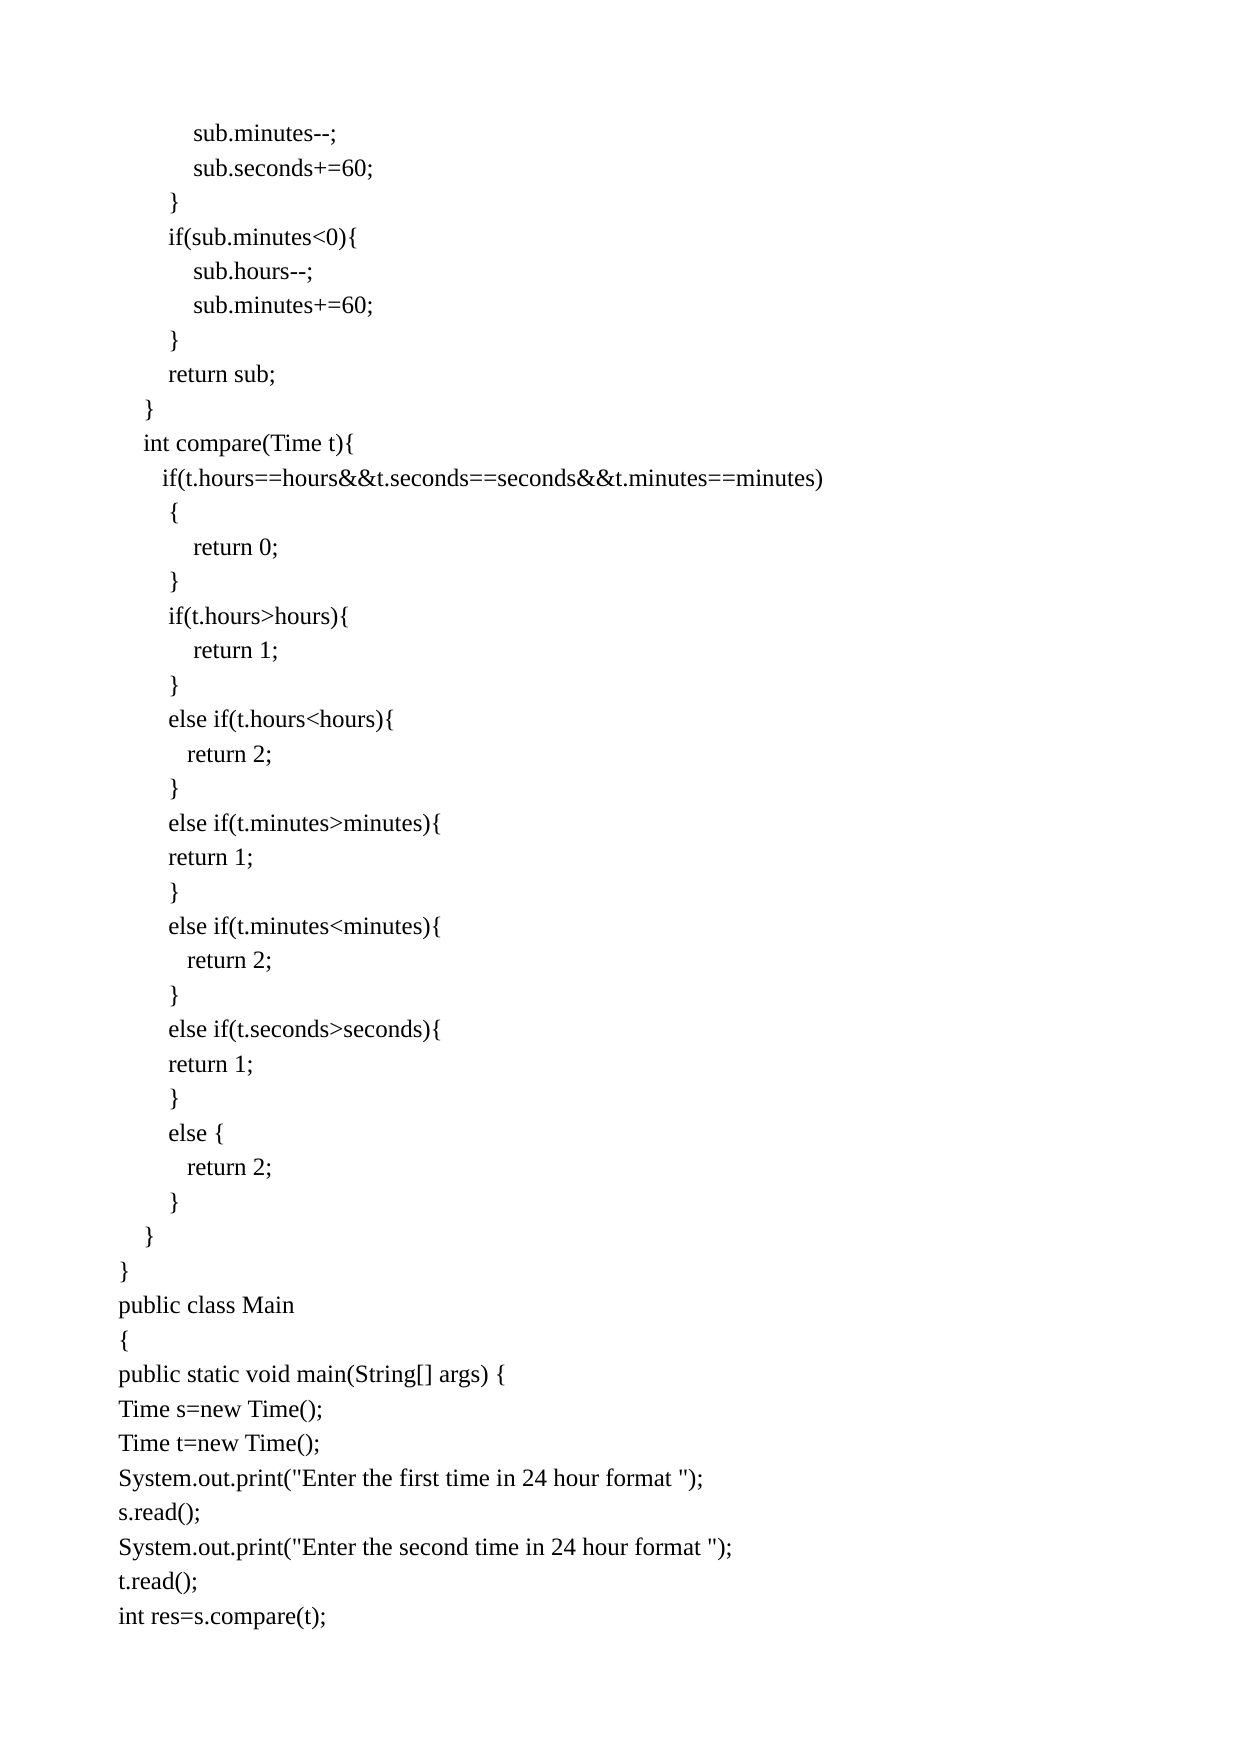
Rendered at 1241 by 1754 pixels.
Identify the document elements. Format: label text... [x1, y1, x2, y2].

text } [118, 325, 1122, 354]
text } [118, 187, 1122, 216]
text if(t.hours==hours&&t.seconds==seconds&&t.minutes==minutes) [118, 463, 1122, 492]
text sub.hours--; [118, 256, 1122, 285]
text return 1; [118, 842, 1122, 871]
text else if(t.hours<hours){ [118, 704, 1122, 733]
text if(t.hours>hours){ [118, 601, 1122, 629]
text sub.minutes+=60; [118, 291, 1122, 319]
text sub.minutes--; [118, 118, 1122, 147]
text } [118, 1256, 1122, 1285]
text public static void main(String[] args) { [118, 1359, 1122, 1388]
text } [118, 1187, 1122, 1216]
text s.read(); [118, 1497, 1122, 1526]
text t.read(); [118, 1566, 1122, 1595]
text int res=s.compare(t); [118, 1601, 1122, 1629]
text public class Main [118, 1290, 1122, 1319]
text return 2; [118, 946, 1122, 974]
text System.out.print("Enter the second time in 24 hour format "); [118, 1532, 1122, 1561]
text } [118, 1083, 1122, 1112]
text Time t=new Time(); [118, 1428, 1122, 1457]
text } [118, 566, 1122, 595]
text return 1; [118, 635, 1122, 664]
text return sub; [118, 359, 1122, 388]
text return 2; [118, 739, 1122, 767]
text return 0; [118, 532, 1122, 561]
text return 1; [118, 1049, 1122, 1078]
text if(sub.minutes<0){ [118, 222, 1122, 250]
text } [118, 773, 1122, 802]
text { [118, 1325, 1122, 1354]
text else if(t.seconds>seconds){ [118, 1014, 1122, 1043]
text System.out.print("Enter the first time in 24 hour format "); [118, 1463, 1122, 1492]
text } [118, 670, 1122, 698]
text int compare(Time t){ [118, 428, 1122, 457]
text } [118, 394, 1122, 423]
text return 2; [118, 1152, 1122, 1181]
text } [118, 980, 1122, 1009]
text else { [118, 1118, 1122, 1147]
text sub.seconds+=60; [118, 153, 1122, 181]
text } [118, 877, 1122, 905]
text else if(t.minutes>minutes){ [118, 808, 1122, 836]
text { [118, 497, 1122, 526]
text else if(t.minutes<minutes){ [118, 911, 1122, 940]
text Time s=new Time(); [118, 1394, 1122, 1423]
text } [118, 1221, 1122, 1250]
